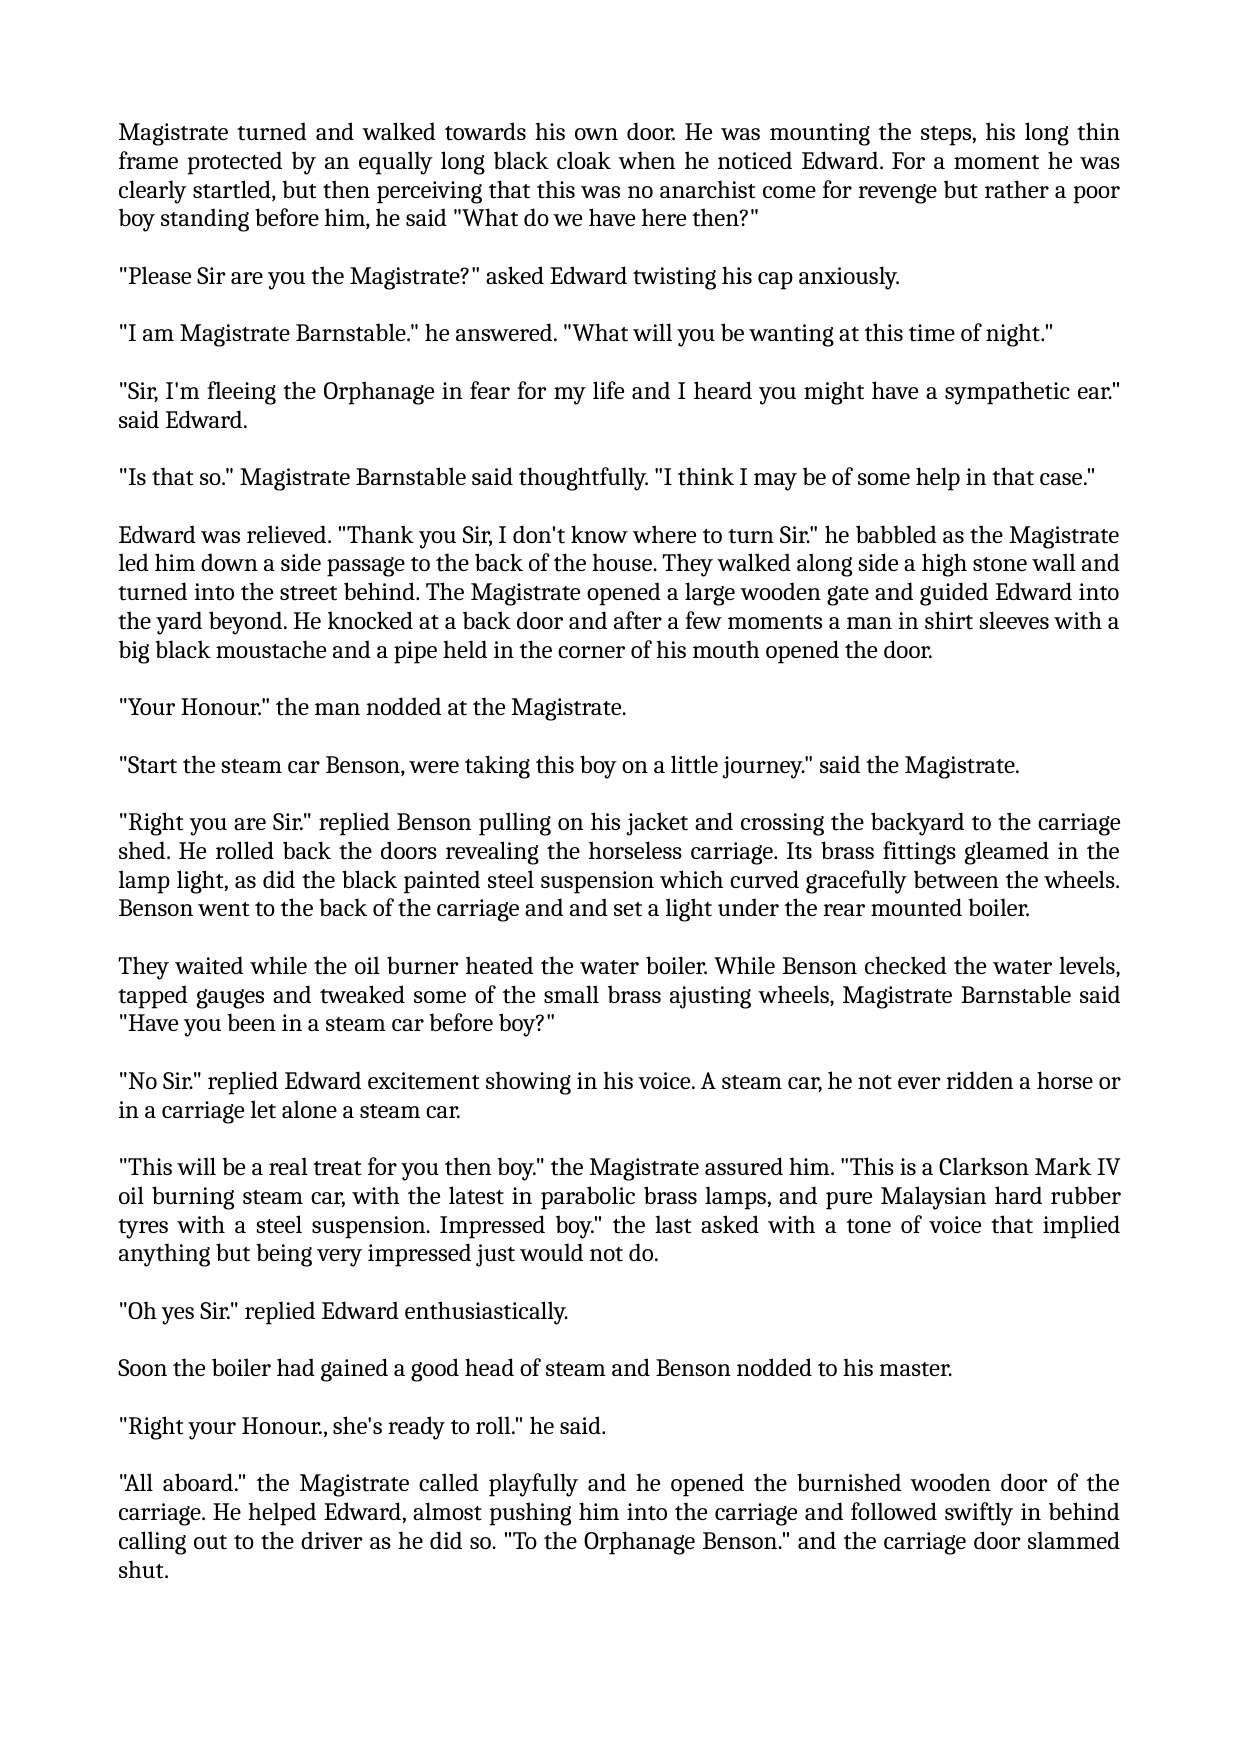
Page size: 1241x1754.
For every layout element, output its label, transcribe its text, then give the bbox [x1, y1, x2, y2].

text "This will be a real treat for you then boy." the Magistrate assured him. "This is a Clarkson Mark IV oil burning steam car, with the latest in parabolic brass lamps, and pure Malaysian hard rubber tyres with a steel suspension. Impressed boy." the last asked with a tone of voice that implied anything but being very impressed just would not do. [118, 1153, 1122, 1268]
text "Right you are Sir." replied Benson pulling on his jacket and crossing the backyard to the carriage shed. He rolled back the doors revealing the horseless carriage. Its brass fittings gleamed in the lamp light, as did the black painted steel suspension which curved gracefully between the wheels. Benson went to the back of the carriage and and set a light under the rear mounted boiler. [118, 808, 1122, 923]
text They waited while the oil burner heated the water boiler. While Benson checked the water levels, tapped gauges and tweaked some of the small brass ajusting wheels, Magistrate Barnstable said "Have you been in a steam car before boy?" [118, 952, 1122, 1038]
text Soon the boiler had gained a good head of steam and Benson nodded to his master. [118, 1354, 1122, 1383]
text "Please Sir are you the Magistrate?" asked Edward twisting his cap anxiously. [118, 262, 1122, 291]
text "Sir, I'm fleeing the Orphanage in fear for my life and I heard you might have a sympathetic ear." said Edward. [118, 377, 1122, 434]
text "All aboard." the Magistrate called playfully and he opened the burnished wooden door of the carriage. He helped Edward, almost pushing him into the carriage and followed swiftly in behind calling out to the driver as he did so. "To the Orphanage Benson." and the carriage door slammed shut. [118, 1469, 1122, 1584]
text "Your Honour." the man nodded at the Magistrate. [118, 693, 1122, 722]
text "No Sir." replied Edward excitement showing in his voice. A steam car, he not ever ridden a horse or in a carriage let alone a steam car. [118, 1067, 1122, 1124]
text "Right your Honour., she's ready to roll." he said. [118, 1412, 1122, 1441]
text "Oh yes Sir." replied Edward enthusiastically. [118, 1297, 1122, 1326]
text Edward was relieved. "Thank you Sir, I don't know where to turn Sir." he babbled as the Magistrate led him down a side passage to the back of the house. They walked along side a high stone wall and turned into the street behind. The Magistrate opened a large wooden gate and guided Edward into the yard beyond. He knocked at a back door and after a few moments a man in shirt sleeves with a big black moustache and a pipe held in the corner of his mouth opened the door. [118, 521, 1122, 664]
text "Is that so." Magistrate Barnstable said thoughtfully. "I think I may be of some help in that case." [118, 463, 1122, 492]
text "Start the steam car Benson, were taking this boy on a little journey." said the Magistrate. [118, 751, 1122, 779]
text "I am Magistrate Barnstable." he answered. "What will you be wanting at this time of night." [118, 319, 1122, 348]
text Magistrate turned and walked towards his own door. He was mounting the steps, his long thin frame protected by an equally long black cloak when he noticed Edward. For a moment he was clearly startled, but then perceiving that this was no anarchist come for revenge but rather a poor boy standing before him, he said "What do we have here then?" [118, 118, 1122, 233]
